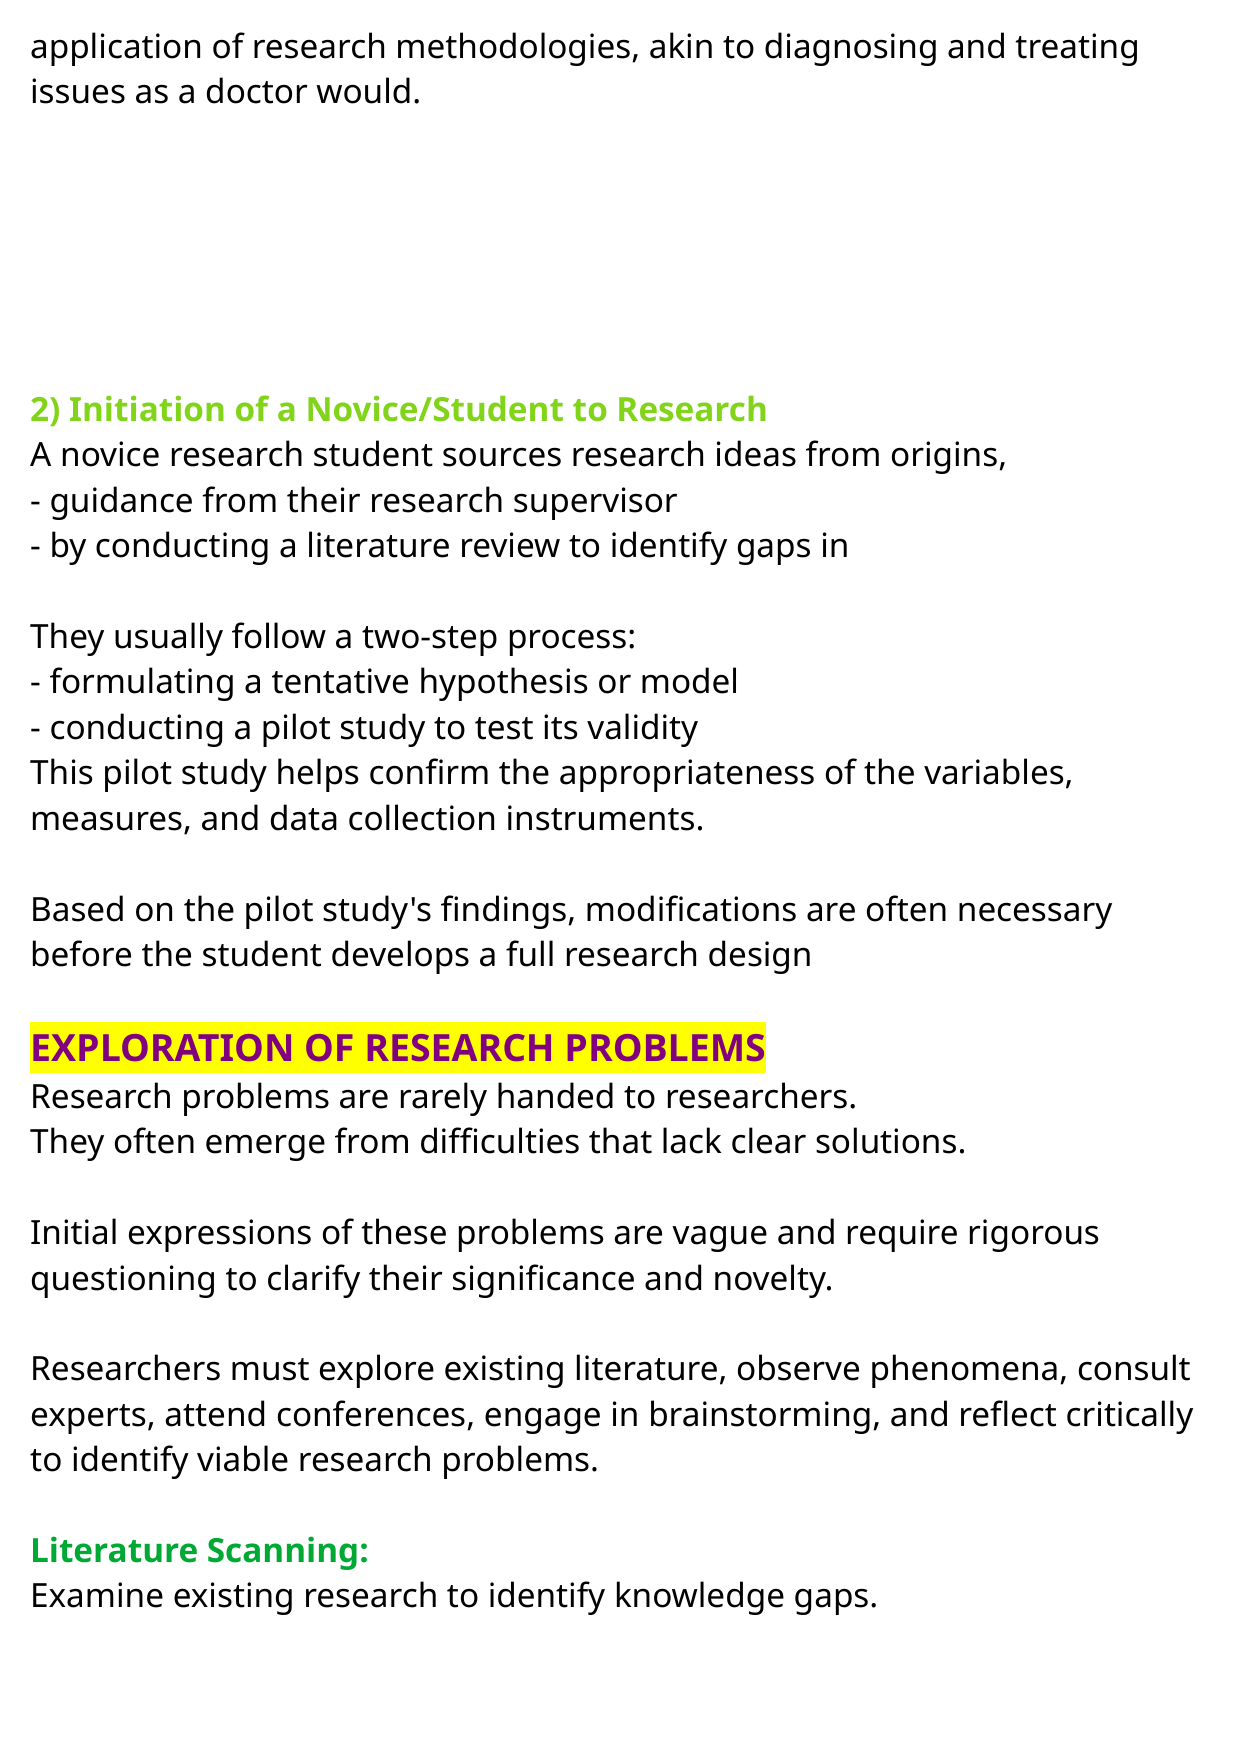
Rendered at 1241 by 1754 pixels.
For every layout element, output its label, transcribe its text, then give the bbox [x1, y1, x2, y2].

subtitle Initial expressions of these problems are vague and require rigorous questioning to clarify their significance and novelty. [30, 1209, 1211, 1300]
subtitle - conducting a pilot study to test its validity [30, 704, 1211, 749]
subtitle Based on the pilot study's findings, modifications are often necessary before the student develops a full research design [30, 885, 1211, 976]
subtitle They usually follow a two-step process: [30, 613, 1211, 658]
subtitle 2) Initiation of a Novice/Student to Research [30, 386, 1211, 431]
subtitle Literature Scanning: [30, 1527, 1211, 1572]
subtitle - formulating a tentative hypothesis or model [30, 658, 1211, 704]
subtitle A novice research student sources research ideas from origins, [30, 431, 1211, 477]
subtitle - by conducting a literature review to identify gaps in [30, 522, 1211, 567]
subtitle Researchers must explore existing literature, observe phenomena, consult experts, attend conferences, engage in brainstorming, and reflect critically to identify viable research problems. [30, 1345, 1211, 1481]
subtitle This pilot study helps confirm the appropriateness of the variables, measures, and data collection instruments. [30, 749, 1211, 840]
subtitle They often emerge from difficulties that lack clear solutions. [30, 1118, 1211, 1163]
subtitle EXPLORATION OF RESEARCH PROBLEMS [30, 1022, 1211, 1073]
subtitle - guidance from their research supervisor [30, 477, 1211, 522]
subtitle application of research methodologies, akin to diagnosing and treating issues as a doctor would. [30, 22, 1211, 113]
subtitle Research problems are rarely handed to researchers. [30, 1073, 1211, 1118]
subtitle Examine existing research to identify knowledge gaps. [30, 1572, 1211, 1618]
